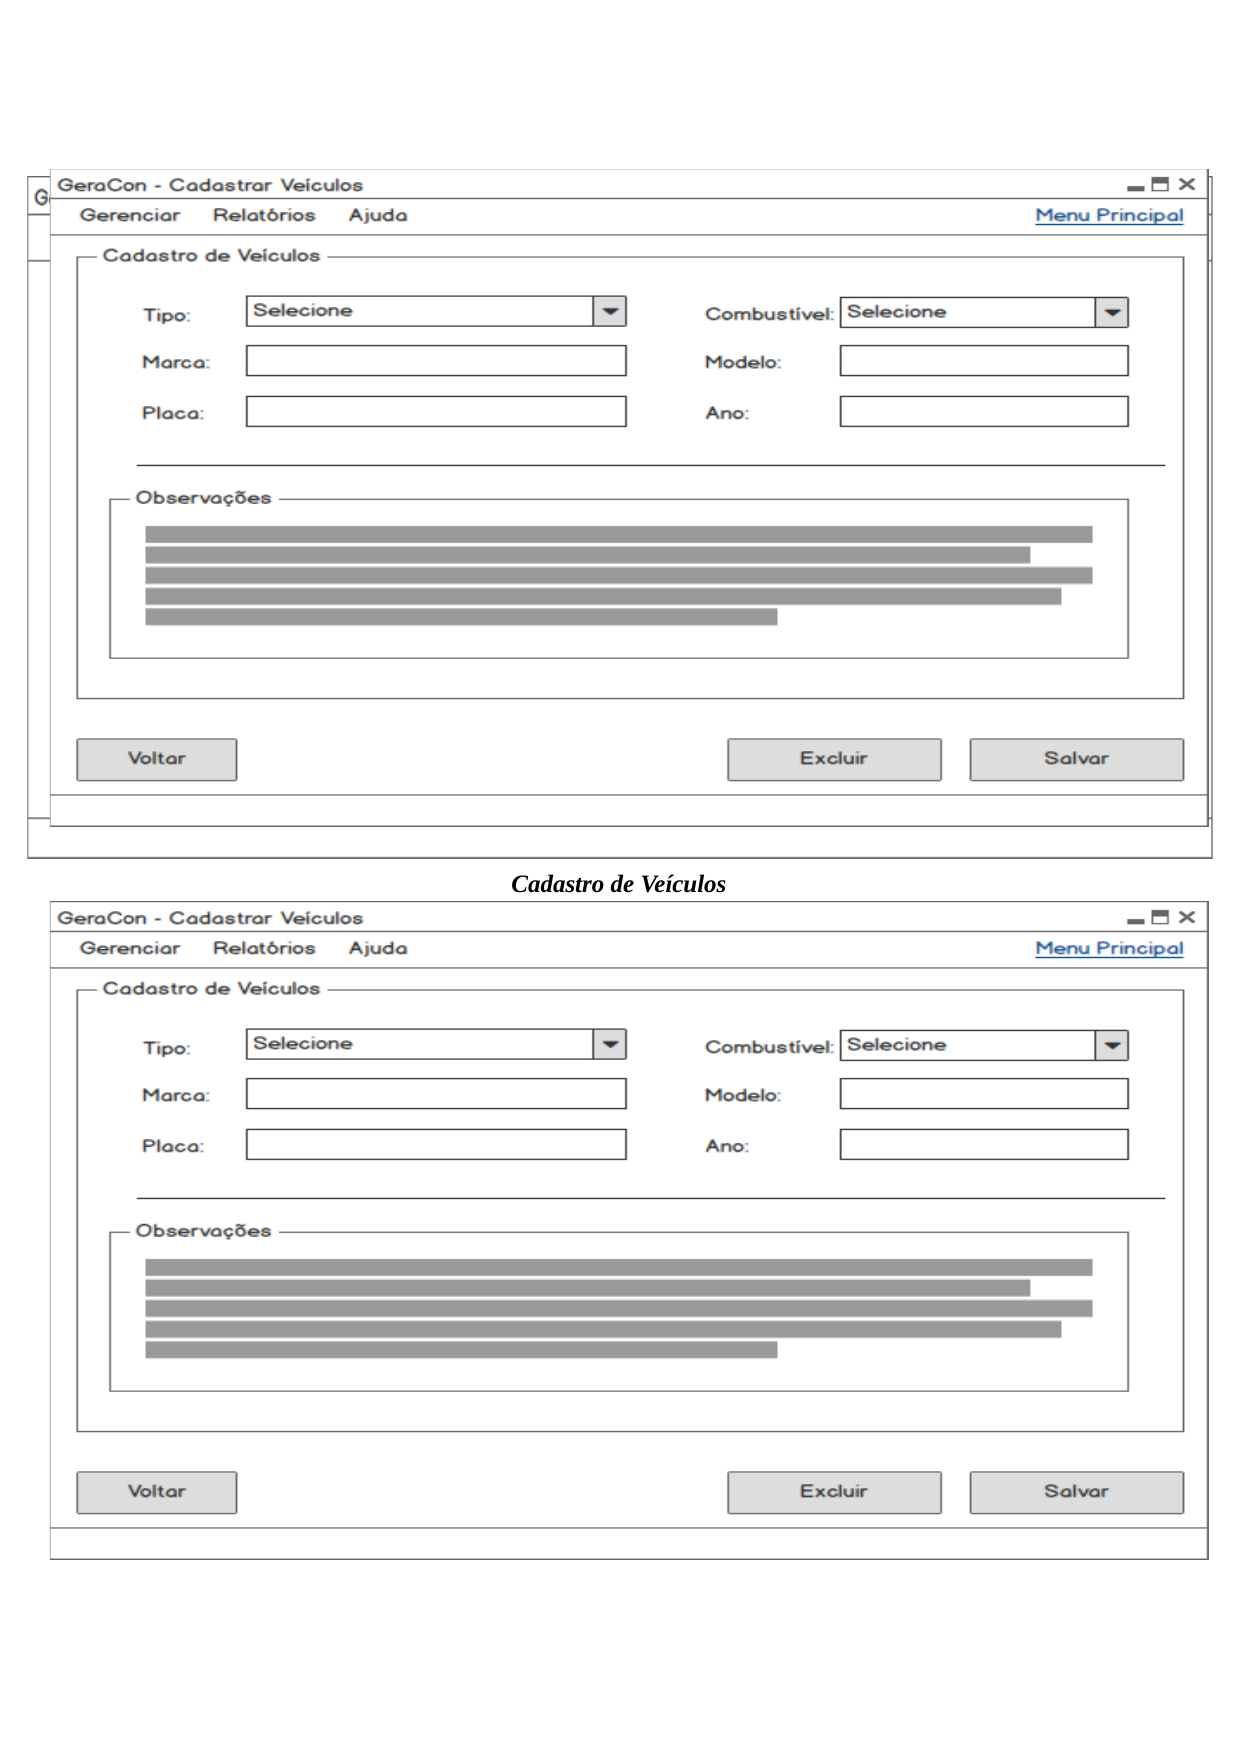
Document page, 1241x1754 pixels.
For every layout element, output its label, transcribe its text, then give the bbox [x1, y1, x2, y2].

picture [49, 901, 1209, 1560]
text Cadastro de Veículos [118, 859, 1122, 898]
picture [27, 169, 1213, 859]
